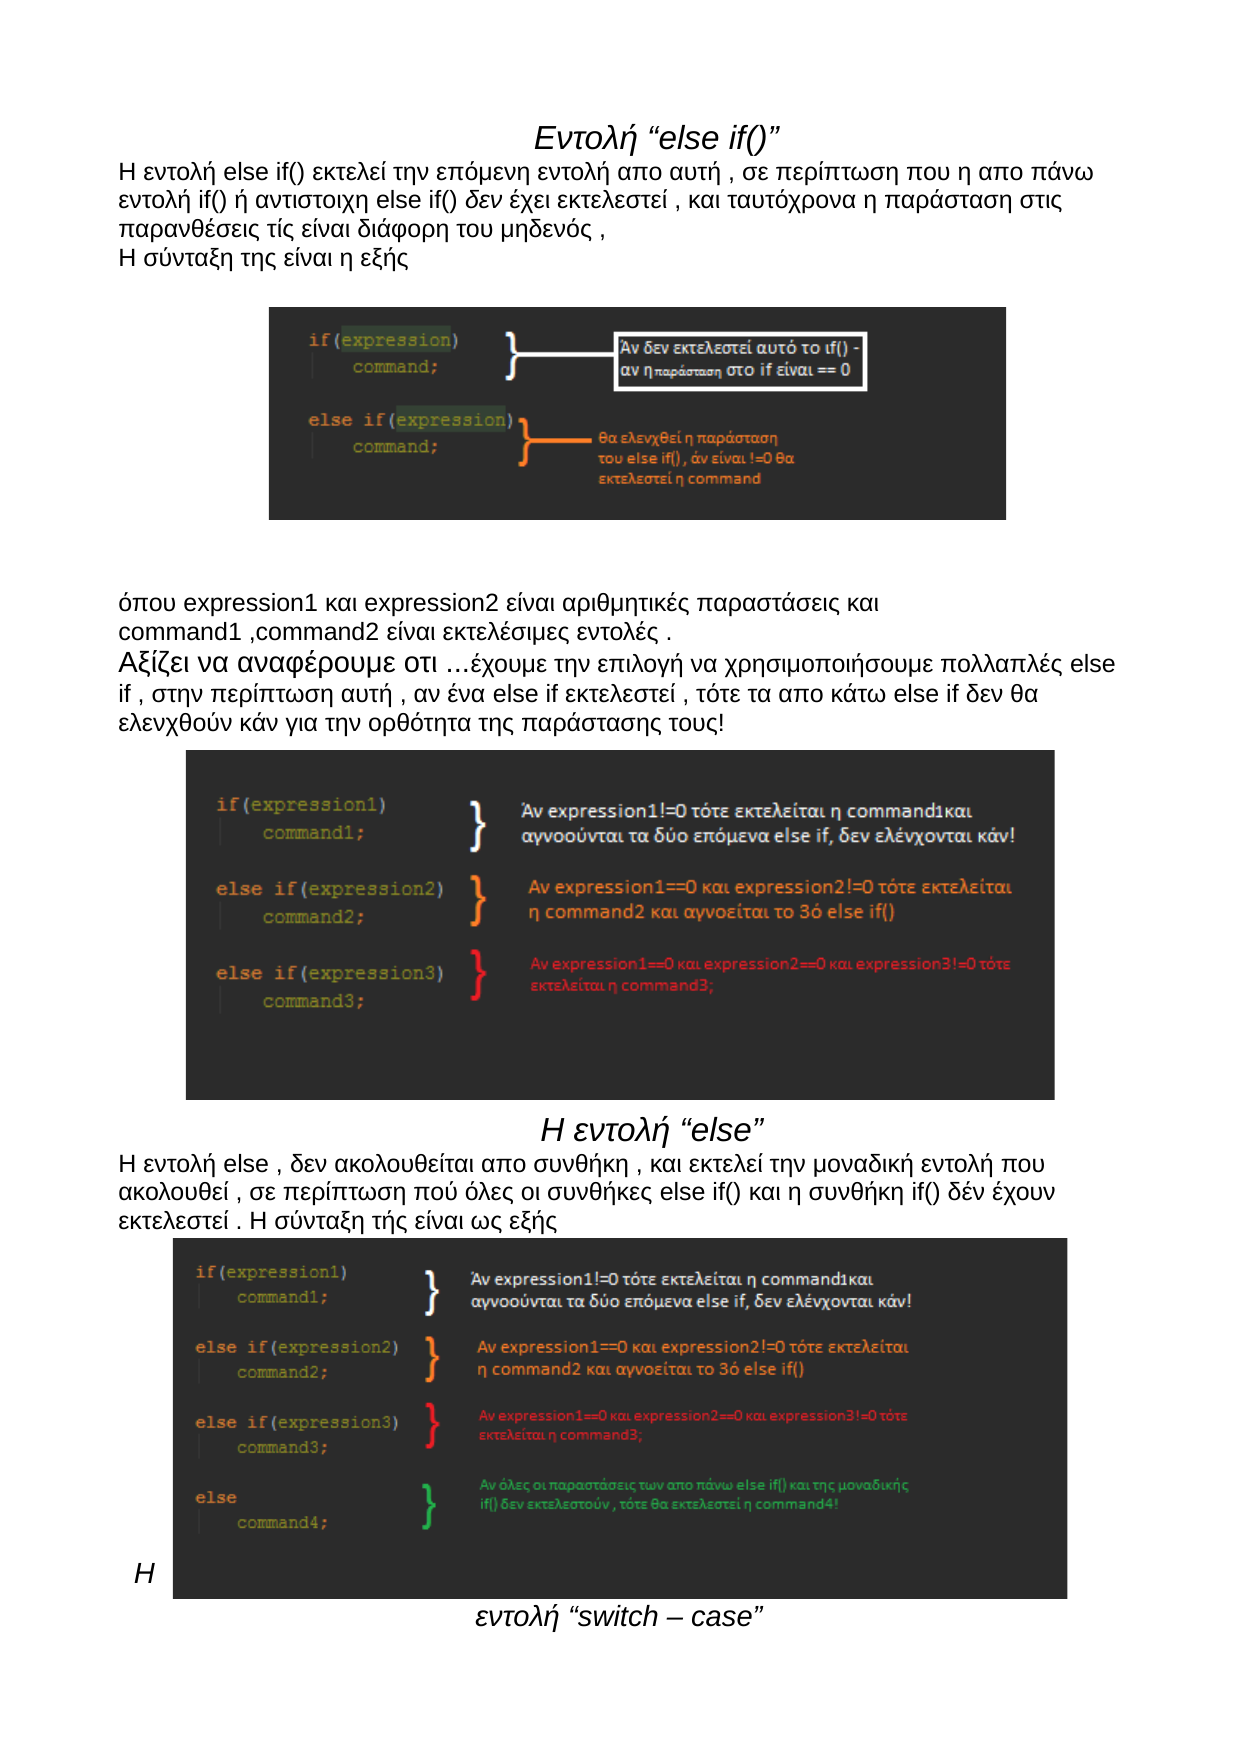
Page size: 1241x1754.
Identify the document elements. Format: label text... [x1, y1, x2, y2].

text όπου expression1 και expression2 είναι αριθμητικές παραστάσεις και command1 ,command2 είναι εκτελέσιμες εντολές . [118, 588, 1122, 645]
text Η εντολή else , δεν ακολουθείται απο συνθήκη , και εκτελεί την μοναδική εντολή που ακολουθεί , σε περίπτωση πού όλες οι συνθήκες else if() και η συνθήκη if() δέν έχουν εκτελεστεί . Η σύνταξη τής είναι ως εξής [118, 1148, 1122, 1235]
list Εντολή “else if()” [156, 118, 1122, 157]
picture [185, 750, 1055, 1100]
picture [172, 1238, 1068, 1599]
text Η σύνταξη της είναι η εξής [118, 243, 1122, 272]
list Η εντολή “else” [156, 1110, 1122, 1148]
text Η εντολή else if() εκτελεί την επόμενη εντολή απο αυτή , σε περίπτωση που η απο πάνω εντολή if() ή αντιστοιχη else if() δεν έχει εκτελεστεί , και ταυτόχρονα η παράσταση στις παρανθέσεις τίς είναι διάφορη του μηδενός , [118, 157, 1122, 243]
text Αξίζει να αναφέρουμε οτι ...έχουμε την επιλογή να χρησιμοποιήσουμε πολλαπλές else if , στην περίπτωση αυτή , αν ένα else if εκτελεστεί , τότε τα απο κάτω else if δεν θα ελενχθούν κάν για την ορθότητα της παράστασης τους! [118, 645, 1122, 736]
text Η εντολή “switch – case” [118, 1556, 1122, 1633]
picture [268, 307, 1007, 520]
